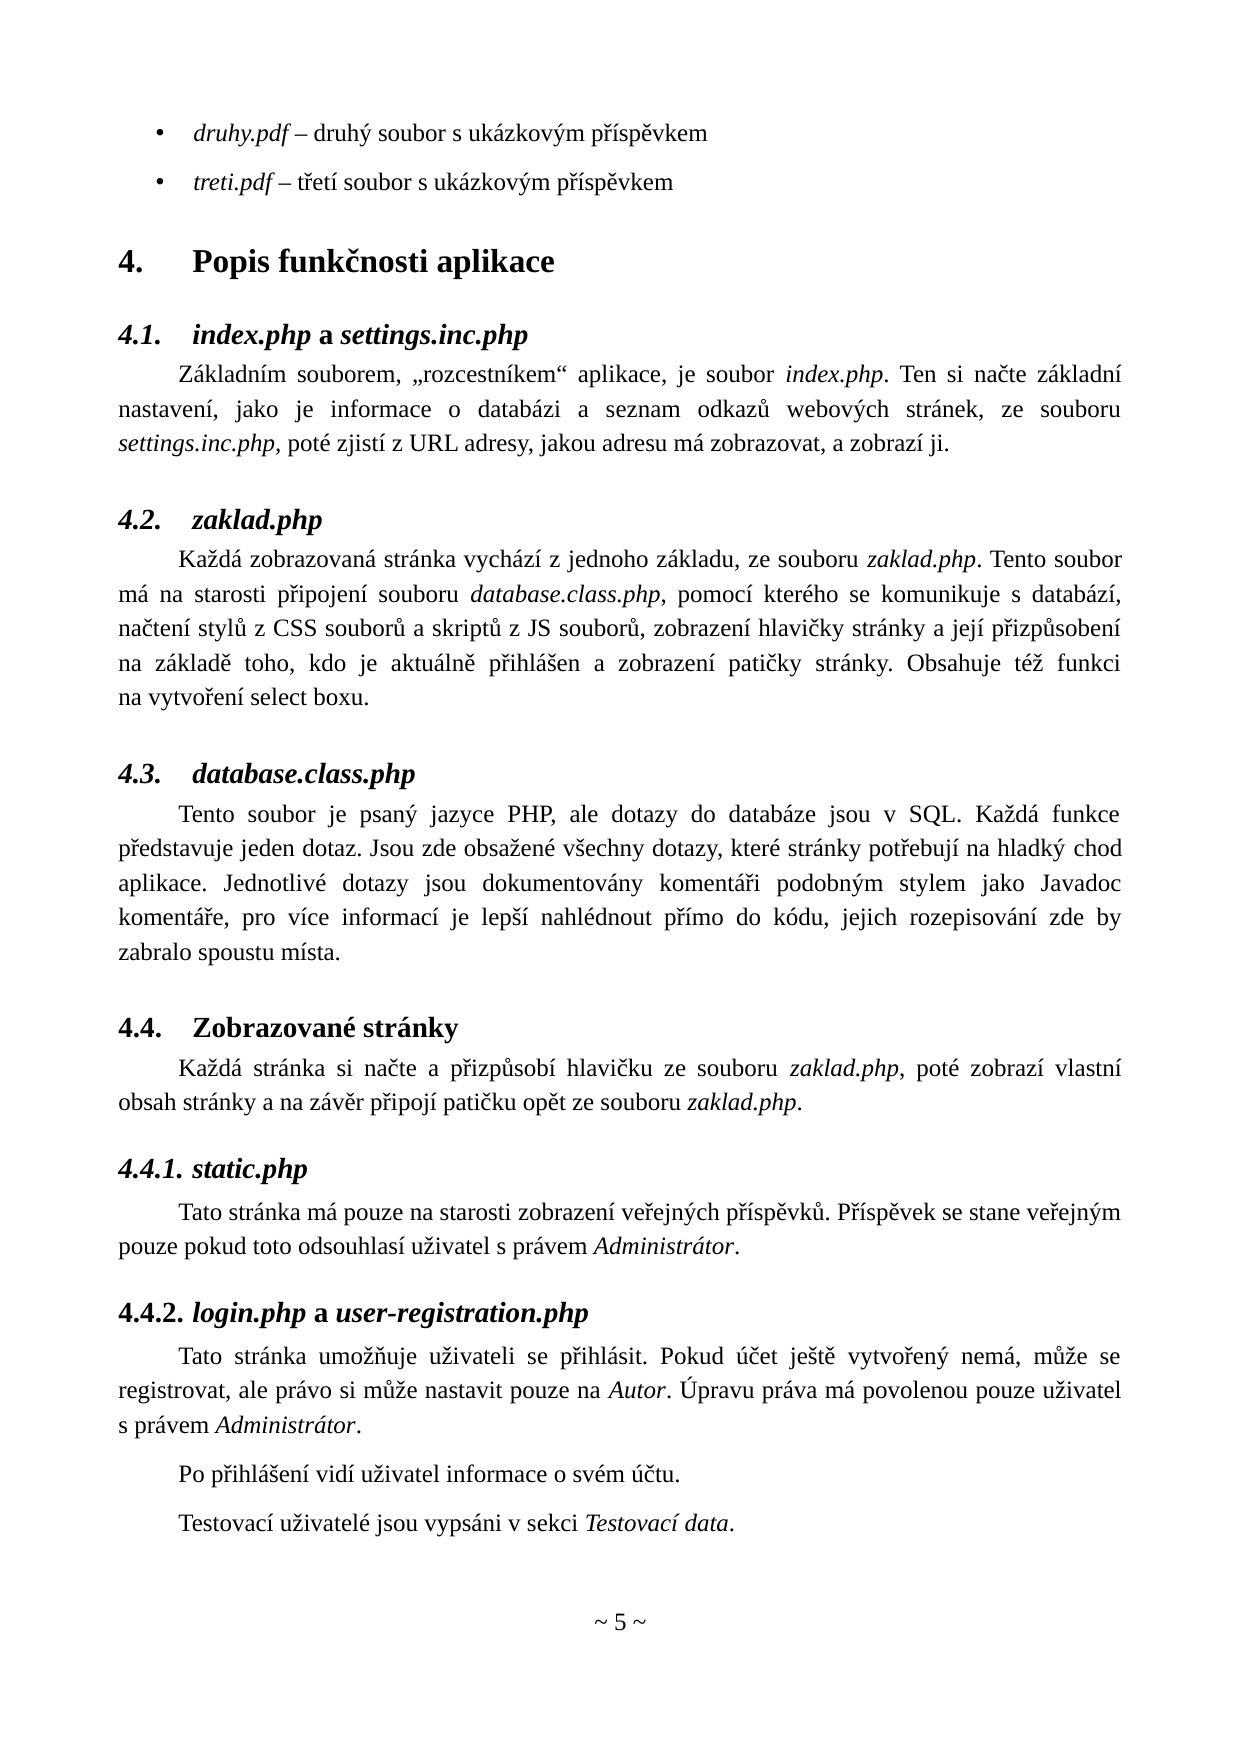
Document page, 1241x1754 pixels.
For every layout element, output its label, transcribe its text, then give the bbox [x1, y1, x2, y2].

subtitle index.php a settings.inc.php [118, 317, 1122, 350]
text Tato stránka má pouze na starosti zobrazení veřejných příspěvků. Příspěvek se stane veřejným pouze pokud toto odsouhlasí uživatel s právem Administrátor. [118, 1197, 1122, 1260]
text Tato stránka umožňuje uživateli se přihlásit. Pokud účet ještě vytvořený nemá, může se registrovat, ale právo si může nastavit pouze na Autor. Úpravu práva má povolenou pouze uživatel s právem Administrátor. [118, 1341, 1122, 1439]
text Základním souborem, „rozcestníkem“ aplikace, je soubor index.php. Ten si načte základní nastavení, jako je informace o databázi a seznam odkazů webových stránek, ze souboru settings.inc.php, poté zjistí z URL adresy, jakou adresu má zobrazovat, a zobrazí ji. [118, 359, 1122, 457]
list treti.pdf – třetí soubor s ukázkovým příspěvkem [156, 167, 1122, 196]
text Tento soubor je psaný jazyce PHP, ale dotazy do databáze jsou v SQL. Každá funkce představuje jeden dotaz. Jsou zde obsažené všechny dotazy, které stránky potřebují na hladký chod aplikace. Jednotlivé dotazy jsou dokumentovány komentáři podobným stylem jako Javadoc komentáře, pro více informací je lepší nahlédnout přímo do kódu, jejich rozepisování zde by zabralo spoustu místa. [118, 799, 1122, 965]
subtitle Popis funkčnosti aplikace [118, 241, 1122, 279]
text Každá zobrazovaná stránka vychází z jednoho základu, ze souboru zaklad.php. Tento soubor má na starosti připojení souboru database.class.php, pomocí kterého se komunikuje s databází, načtení stylů z CSS souborů a skriptů z JS souborů, zobrazení hlavičky stránky a její přizpůsobení na základě toho, kdo je aktuálně přihlášen a zobrazení patičky stránky. Obsahuje též funkci na vytvoření select boxu. [118, 544, 1122, 711]
subtitle zaklad.php [118, 502, 1122, 536]
text Po přihlášení vidí uživatel informace o svém účtu. [118, 1459, 1122, 1488]
text Každá stránka si načte a přizpůsobí hlavičku ze souboru zaklad.php, poté zobrazí vlastní obsah stránky a na závěr připojí patičku opět ze souboru zaklad.php. [118, 1053, 1122, 1116]
subtitle login.php a user-registration.php [118, 1295, 1122, 1329]
text Testovací uživatelé jsou vypsáni v sekci Testovací data. [118, 1508, 1122, 1537]
subtitle static.php [118, 1151, 1122, 1184]
subtitle database.class.php [118, 756, 1122, 790]
list druhy.pdf – druhý soubor s ukázkovým příspěvkem [156, 118, 1122, 147]
subtitle Zobrazované stránky [118, 1010, 1122, 1044]
